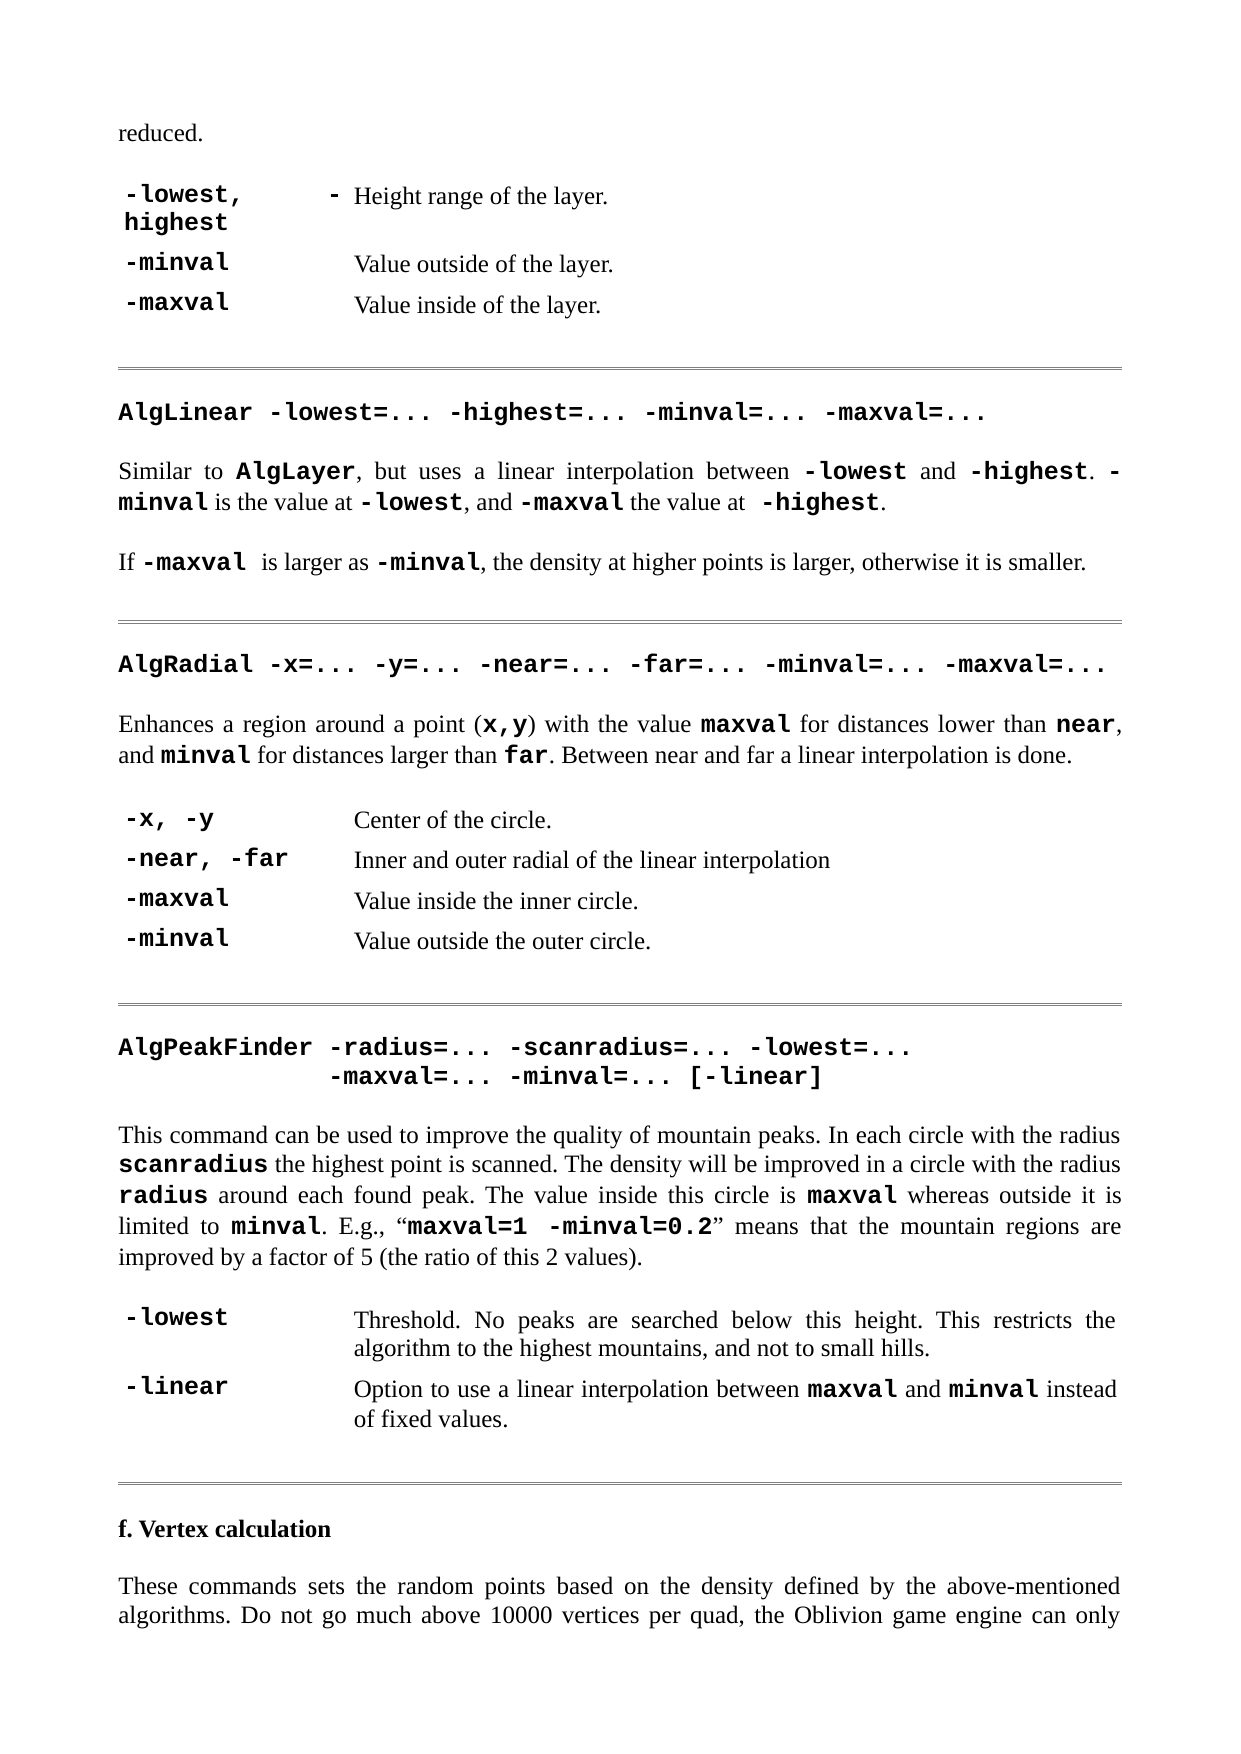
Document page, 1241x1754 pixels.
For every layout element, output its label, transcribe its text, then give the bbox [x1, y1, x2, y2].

text These commands sets the random points based on the density defined by the above-mentioned algorithms. Do not go much above 10000 vertices per quad, the Oblivion game engine can only [118, 1571, 1122, 1629]
table_header Center of the circle. [348, 800, 1123, 840]
text AlgRadial -x=... -y=... -near=... -far=... -minval=... -maxval=... [118, 652, 1122, 680]
table_cell Option to use a linear interpolation between maxval and minval instead of fixed values. [348, 1368, 1123, 1439]
table_cell Value inside the inner circle. [348, 880, 1123, 920]
table_cell -maxval [118, 284, 348, 324]
table_cell -minval [118, 920, 348, 960]
text f. Vertex calculation [118, 1514, 1122, 1543]
text AlgPeakFinder -radius=... -scanradius=... -lowest=... [118, 1035, 1122, 1063]
table_cell Value outside of the layer. [348, 244, 1123, 284]
table_cell -near, -far [118, 840, 348, 880]
table_header Height range of the layer. [348, 176, 1123, 244]
table_cell -linear [118, 1368, 348, 1439]
table_header -lowest, -highest [118, 176, 348, 244]
table_cell Inner and outer radial of the linear interpolation [348, 840, 1123, 880]
table_header -lowest [118, 1299, 348, 1368]
text Similar to AlgLayer, but uses a linear interpolation between -lowest and -highest. -minval is the value at -lowest, and -maxval the value at -highest. [118, 456, 1122, 518]
table_cell -minval [118, 244, 348, 284]
text Enhances a region around a point (x,y) with the value maxval for distances lower than near, and minval for distances larger than far. Between near and far a linear interpolation is done. [118, 709, 1122, 771]
text If -maxval is larger as -minval, the density at higher points is larger, otherwise it is smaller. [118, 547, 1122, 577]
table_cell -maxval [118, 880, 348, 920]
text -maxval=... -minval=... [-linear] [118, 1063, 1122, 1092]
text reduced. [118, 118, 1122, 147]
table_cell Value inside of the layer. [348, 284, 1123, 324]
table_header Threshold. No peaks are searched below this height. This restricts the algorithm to the highest mountains, and not to small hills. [348, 1299, 1123, 1368]
table_cell Value outside the outer circle. [348, 920, 1123, 960]
text This command can be used to improve the quality of mountain peaks. In each circle with the radius scanradius the highest point is scanned. The density will be improved in a circle with the radius radius around each found peak. The value inside this circle is maxval whereas outside it is limited to minval. E.g., “maxval=1 -minval=0.2” means that the mountain regions are improved by a factor of 5 (the ratio of this 2 values). [118, 1120, 1122, 1270]
table_header -x, -y [118, 800, 348, 840]
text AlgLinear -lowest=... -highest=... -minval=... -maxval=... [118, 399, 1122, 427]
